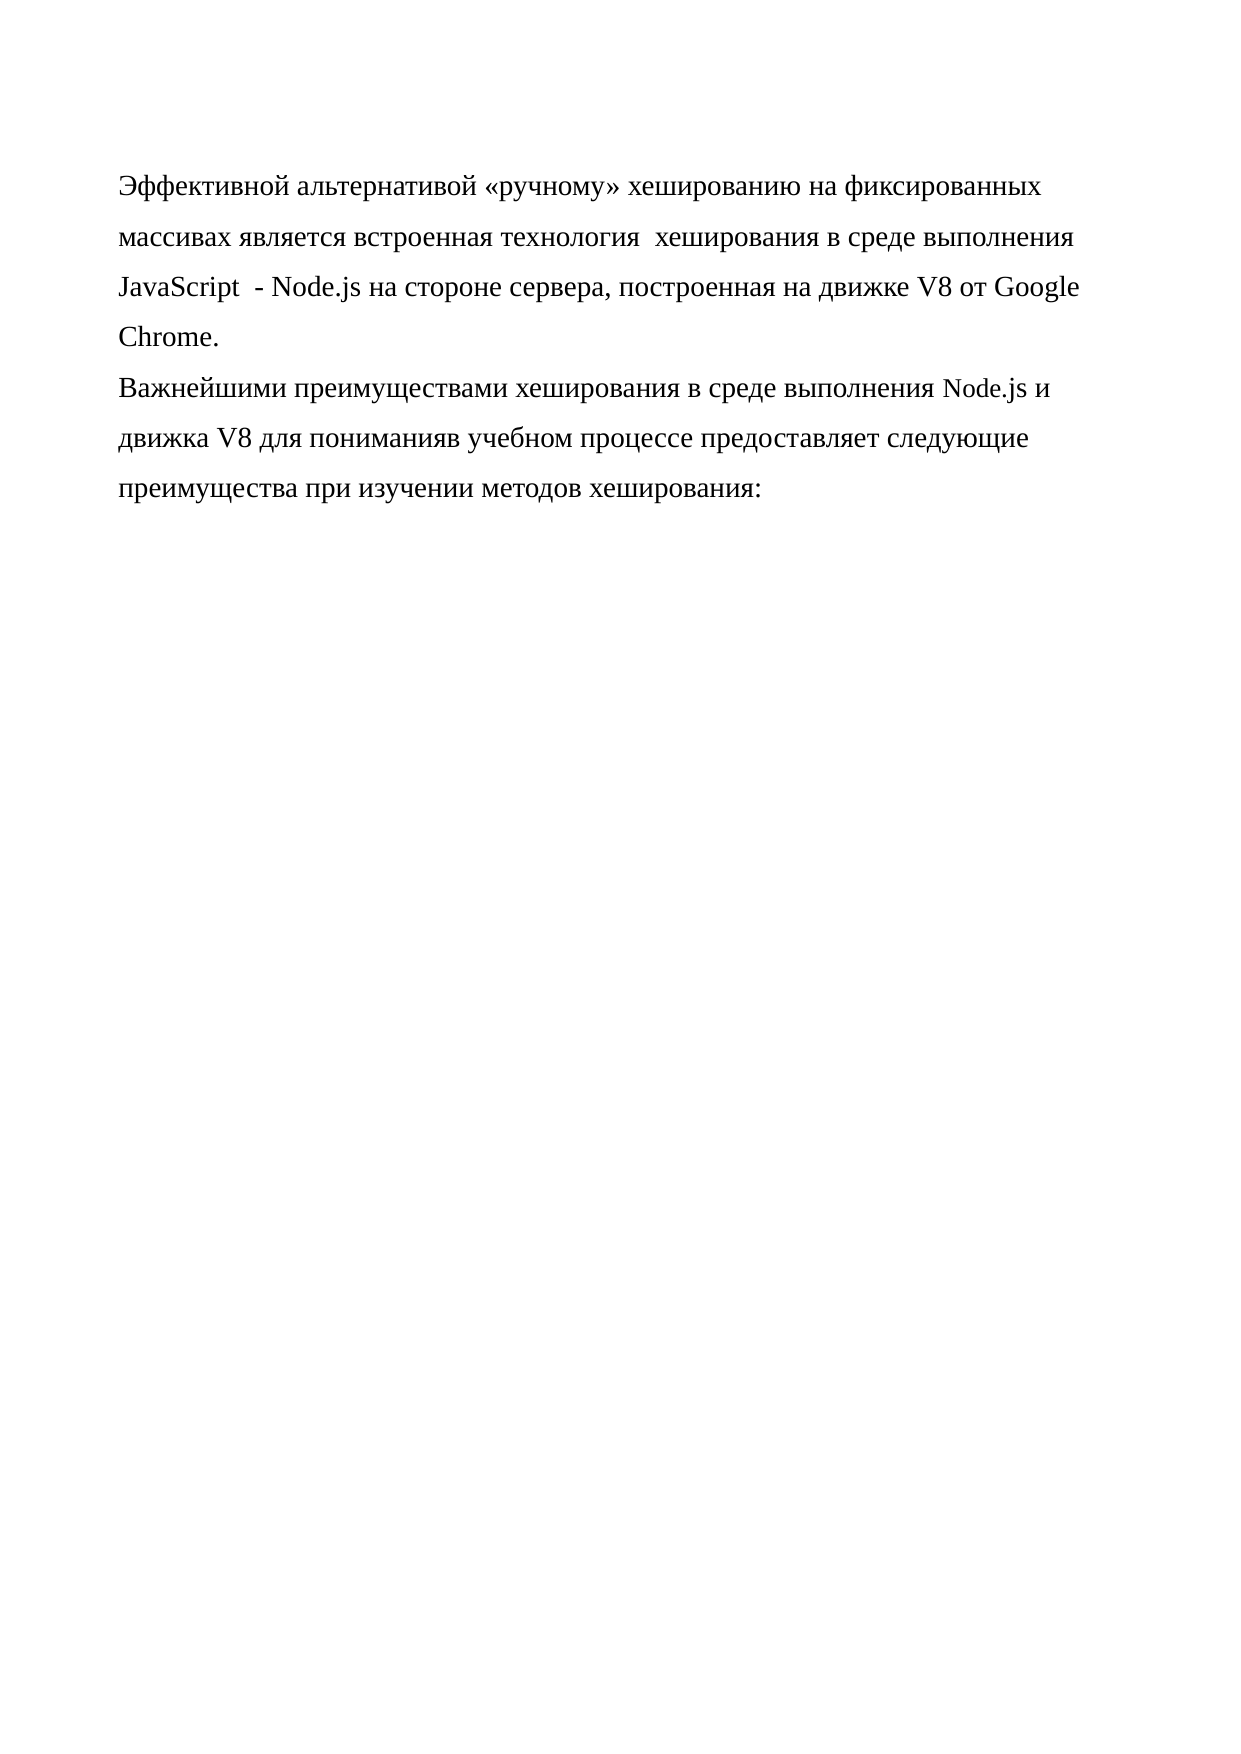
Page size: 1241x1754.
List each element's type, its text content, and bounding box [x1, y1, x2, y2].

text Важнейшими преимуществами хеширования в среде выполнения Node.js и движка V8 для пониманияв учебном процессе предоставляет следующие преимущества при изучении методов хеширования: [118, 370, 1122, 504]
text Эффективной альтернативой «ручному» хешированию на фиксированных массивах является встроенная технология хеширования в среде выполнения JavaScript - Node.js на стороне сервера, построенная на движке V8 от Google Chrome. [118, 168, 1122, 353]
